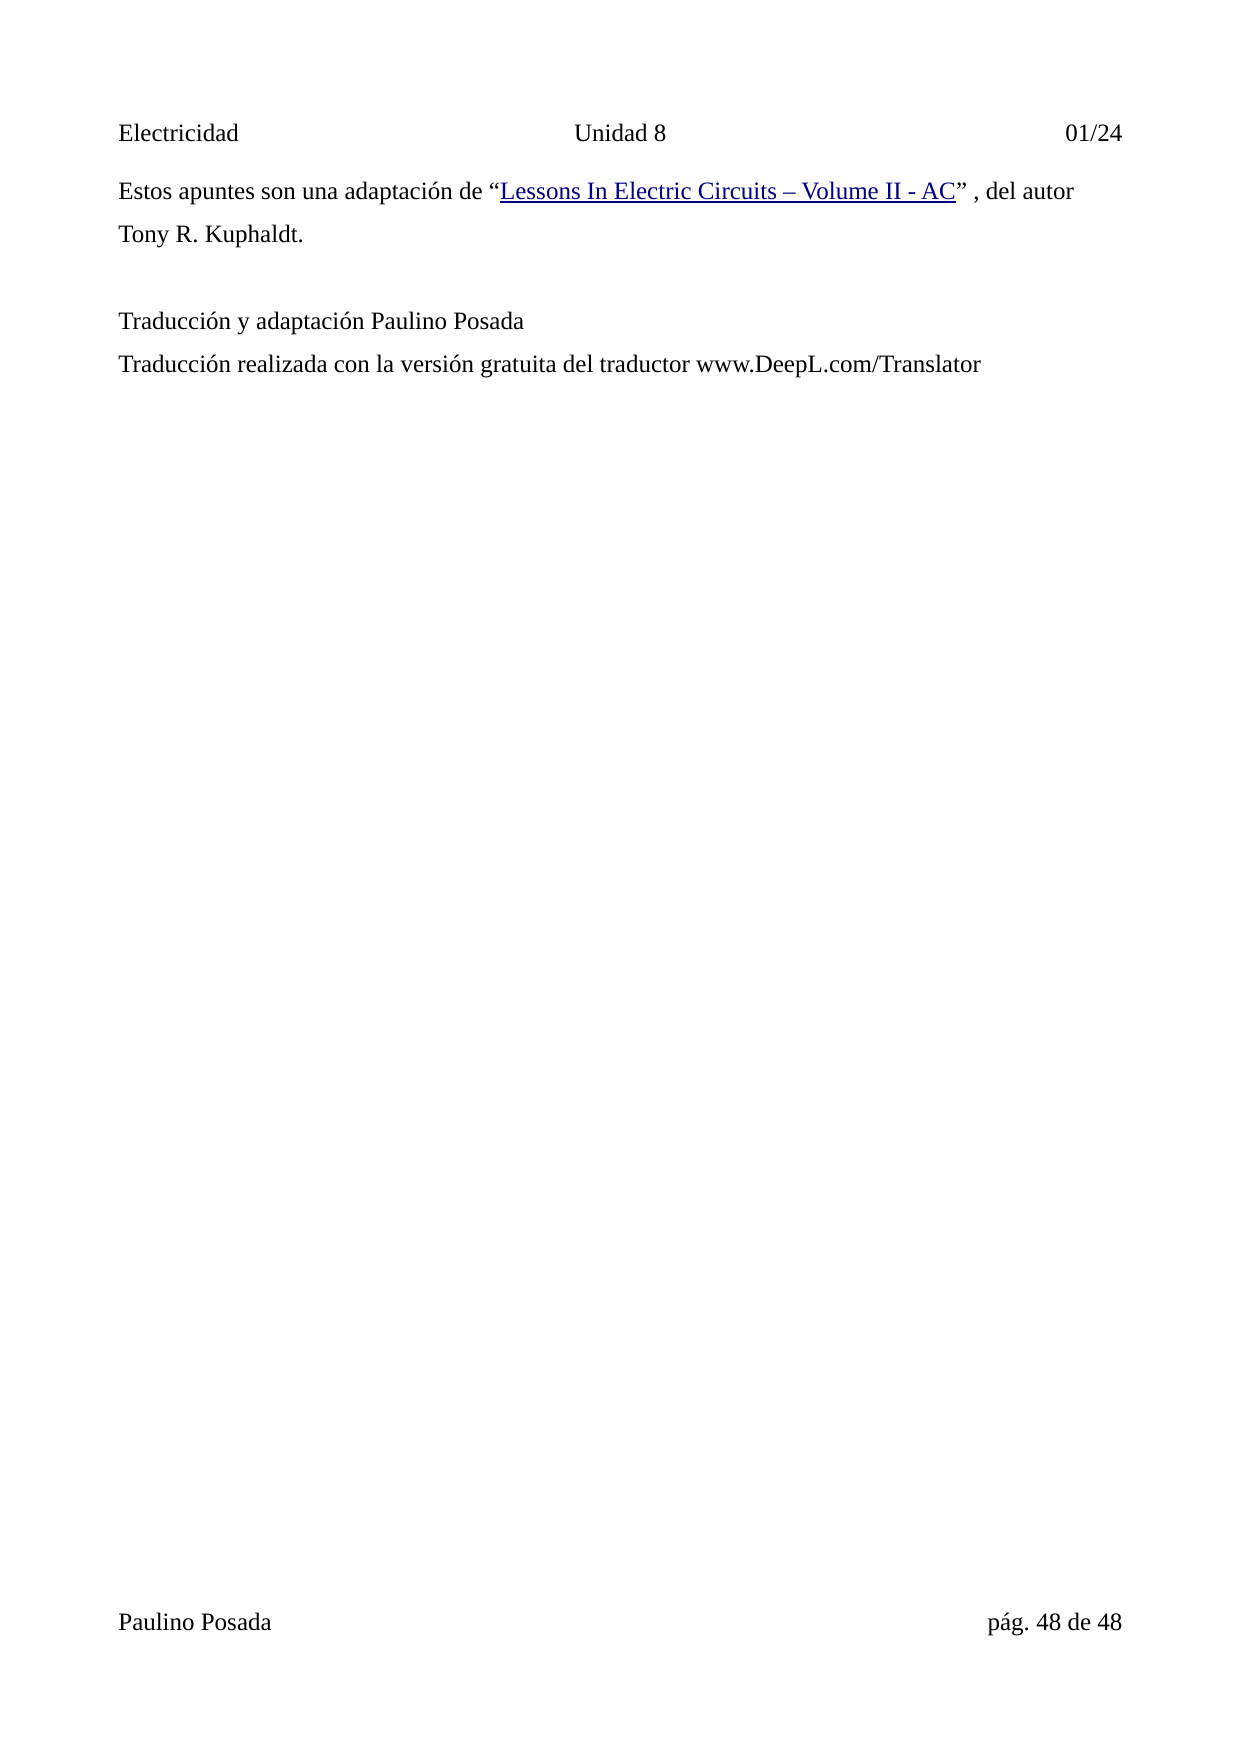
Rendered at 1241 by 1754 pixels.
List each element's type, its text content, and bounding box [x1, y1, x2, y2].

text Estos apuntes son una adaptación de “Lessons In Electric Circuits – Volume II - AC” , del autor Tony R. Kuphaldt. [118, 176, 1122, 248]
text Traducción realizada con la versión gratuita del traductor www.DeepL.com/Translator [118, 349, 1122, 378]
text Traducción y adaptación Paulino Posada [118, 306, 1122, 334]
